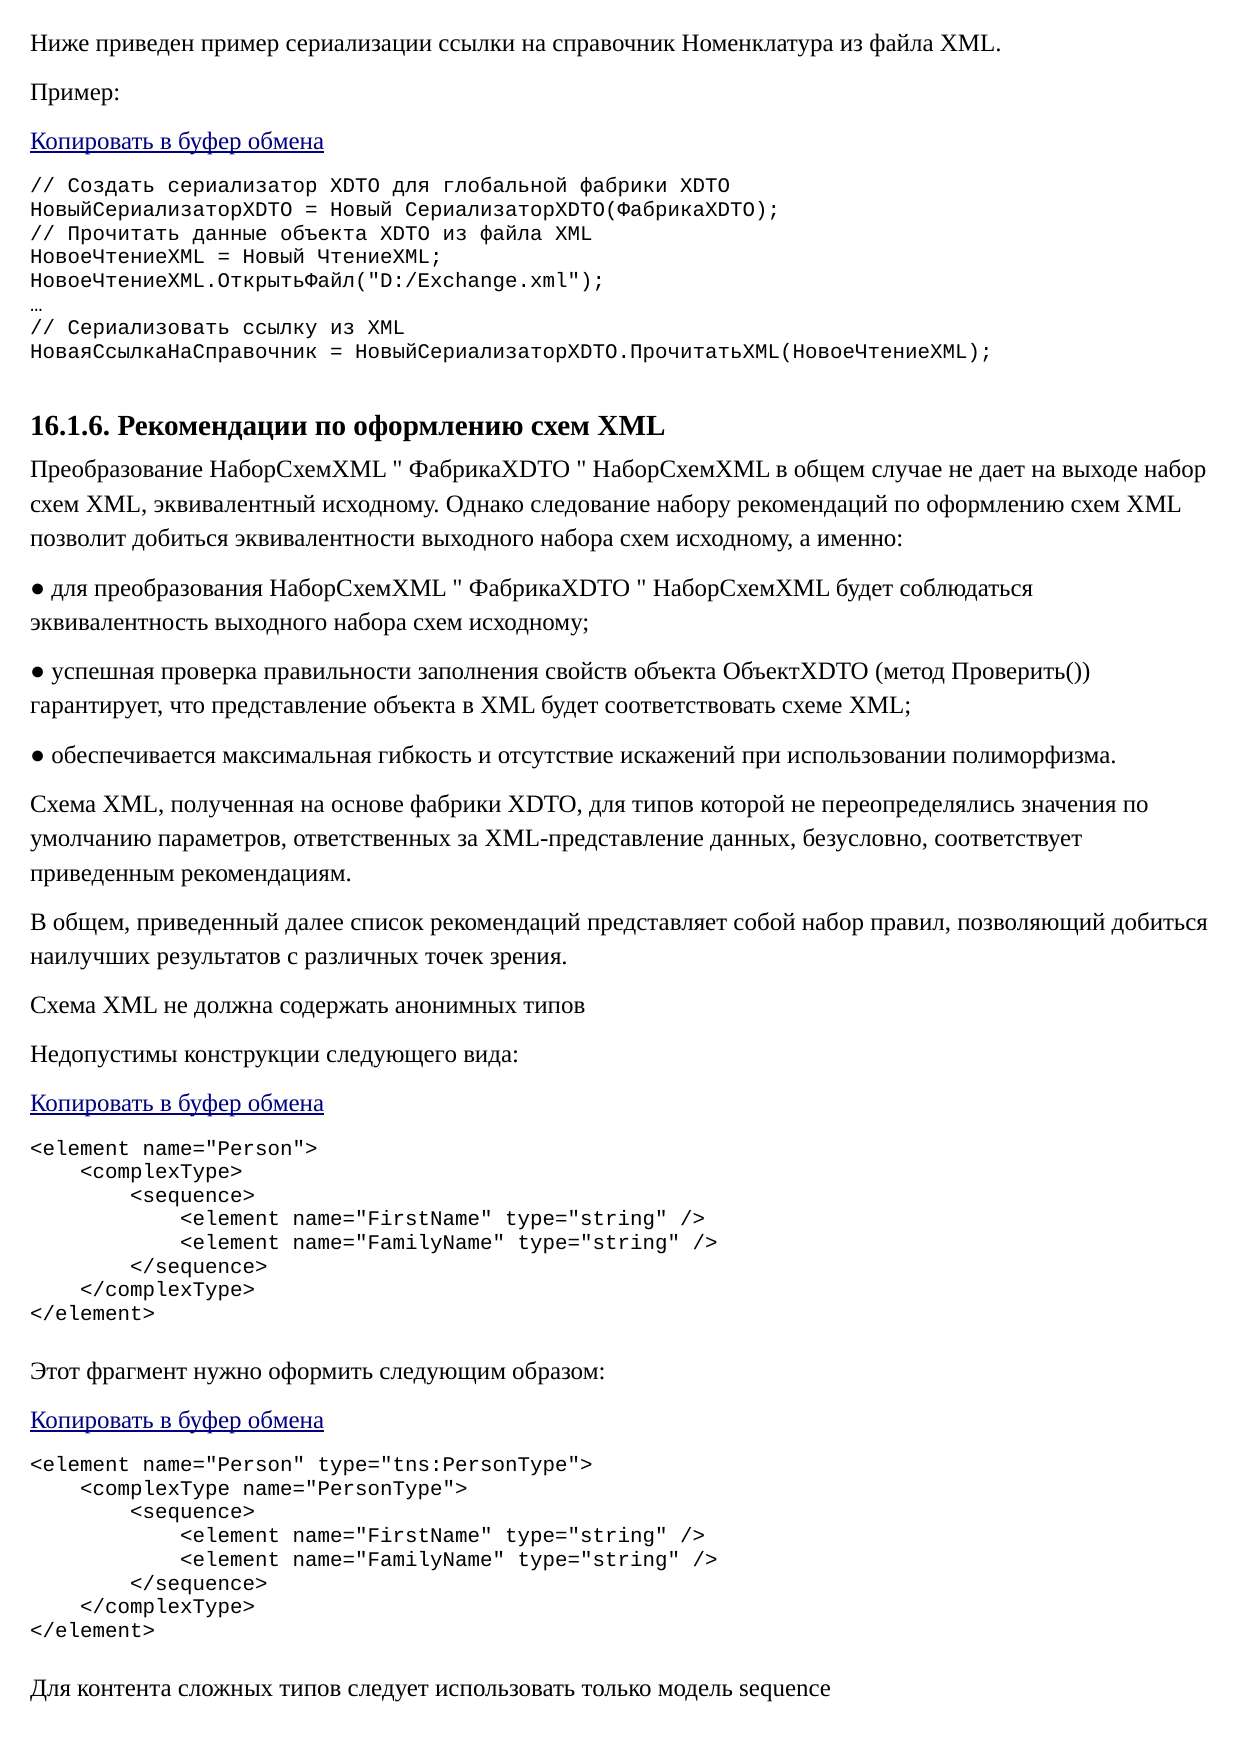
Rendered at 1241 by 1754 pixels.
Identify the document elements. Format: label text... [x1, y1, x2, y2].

text Пример: [30, 77, 1211, 106]
text ● успешная проверка правильности заполнения свойств объекта ОбъектXDTO (метод Проверить()) гарантирует, что представление объекта в XML будет соответствовать схеме XML; [30, 656, 1211, 719]
subtitle 16.1.6. Рекомендации по оформлению схем XML [30, 408, 1211, 442]
text // Прочитать данные объекта XDTO из файла XML [30, 223, 1211, 246]
text <complexType name="PersonType"> [30, 1478, 1211, 1502]
text ● для преобразования НаборСхемXML " ФабрикаXDTO " НаборСхемXML будет соблюдаться эквивалентность выходного набора схем исходному; [30, 573, 1211, 636]
text </complexType> [30, 1596, 1211, 1620]
text Недопустимы конструкции следующего вида: [30, 1039, 1211, 1068]
text ● обеспечивается максимальная гибкость и отсутствие искажений при использовании полиморфизма. [30, 740, 1211, 768]
text <element name="FirstName" type="string" /> [30, 1525, 1211, 1549]
text … [30, 293, 1211, 317]
text <element name="FamilyName" type="string" /> [30, 1549, 1211, 1572]
text Преобразование НаборСхемXML " ФабрикаXDTO " НаборСхемXML в общем случае не дает на выходе набор схем XML, эквивалентный исходному. Однако следование набору рекомендаций по оформлению схем XML позволит добиться эквивалентности выходного набора схем исходному, а именно: [30, 454, 1211, 552]
text <sequence> [30, 1185, 1211, 1208]
text <element name="FamilyName" type="string" /> [30, 1232, 1211, 1256]
text Схема XML, полученная на основе фабрики XDTO, для типов которой не переопределялись значения по умолчанию параметров, ответственных за XML-представление данных, безусловно, соответствует приведенным рекомендациям. [30, 789, 1211, 886]
text НовыйСериализаторXDTO = Новый СериализаторXDTO(ФабрикаXDTO); [30, 199, 1211, 223]
text </complexType> [30, 1279, 1211, 1303]
text Копировать в буфер обмена [30, 1405, 1211, 1434]
text НовоеЧтениеXML = Новый ЧтениеXML; [30, 246, 1211, 270]
text </element> [30, 1303, 1211, 1327]
text // Сериализовать ссылку из XML [30, 317, 1211, 341]
text <complexType> [30, 1161, 1211, 1185]
text Ниже приведен пример сериализации ссылки на справочник Номенклатура из файла XML. [30, 28, 1211, 57]
text НовоеЧтениеXML.ОткрытьФайл("D:/Exchange.xml"); [30, 270, 1211, 293]
text НоваяСсылкаНаСправочник = НовыйСериализаторXDTO.ПрочитатьXML(НовоеЧтениеXML); [30, 341, 1211, 364]
text В общем, приведенный далее список рекомендаций представляет собой набор правил, позволяющий добиться наилучших результатов с различных точек зрения. [30, 907, 1211, 970]
text </element> [30, 1620, 1211, 1643]
text <element name="Person" type="tns:PersonType"> [30, 1454, 1211, 1478]
text <sequence> [30, 1502, 1211, 1525]
text Копировать в буфер обмена [30, 126, 1211, 155]
text </sequence> [30, 1572, 1211, 1596]
text Копировать в буфер обмена [30, 1088, 1211, 1117]
text Этот фрагмент нужно оформить следующим образом: [30, 1356, 1211, 1385]
text Для контента сложных типов следует использовать только модель sequence [30, 1673, 1211, 1702]
text <element name="Person"> [30, 1137, 1211, 1161]
text <element name="FirstName" type="string" /> [30, 1208, 1211, 1232]
text </sequence> [30, 1256, 1211, 1279]
text Схема XML не должна содержать анонимных типов [30, 990, 1211, 1019]
text // Создать сериализатор XDTO для глобальной фабрики XDTO [30, 175, 1211, 199]
